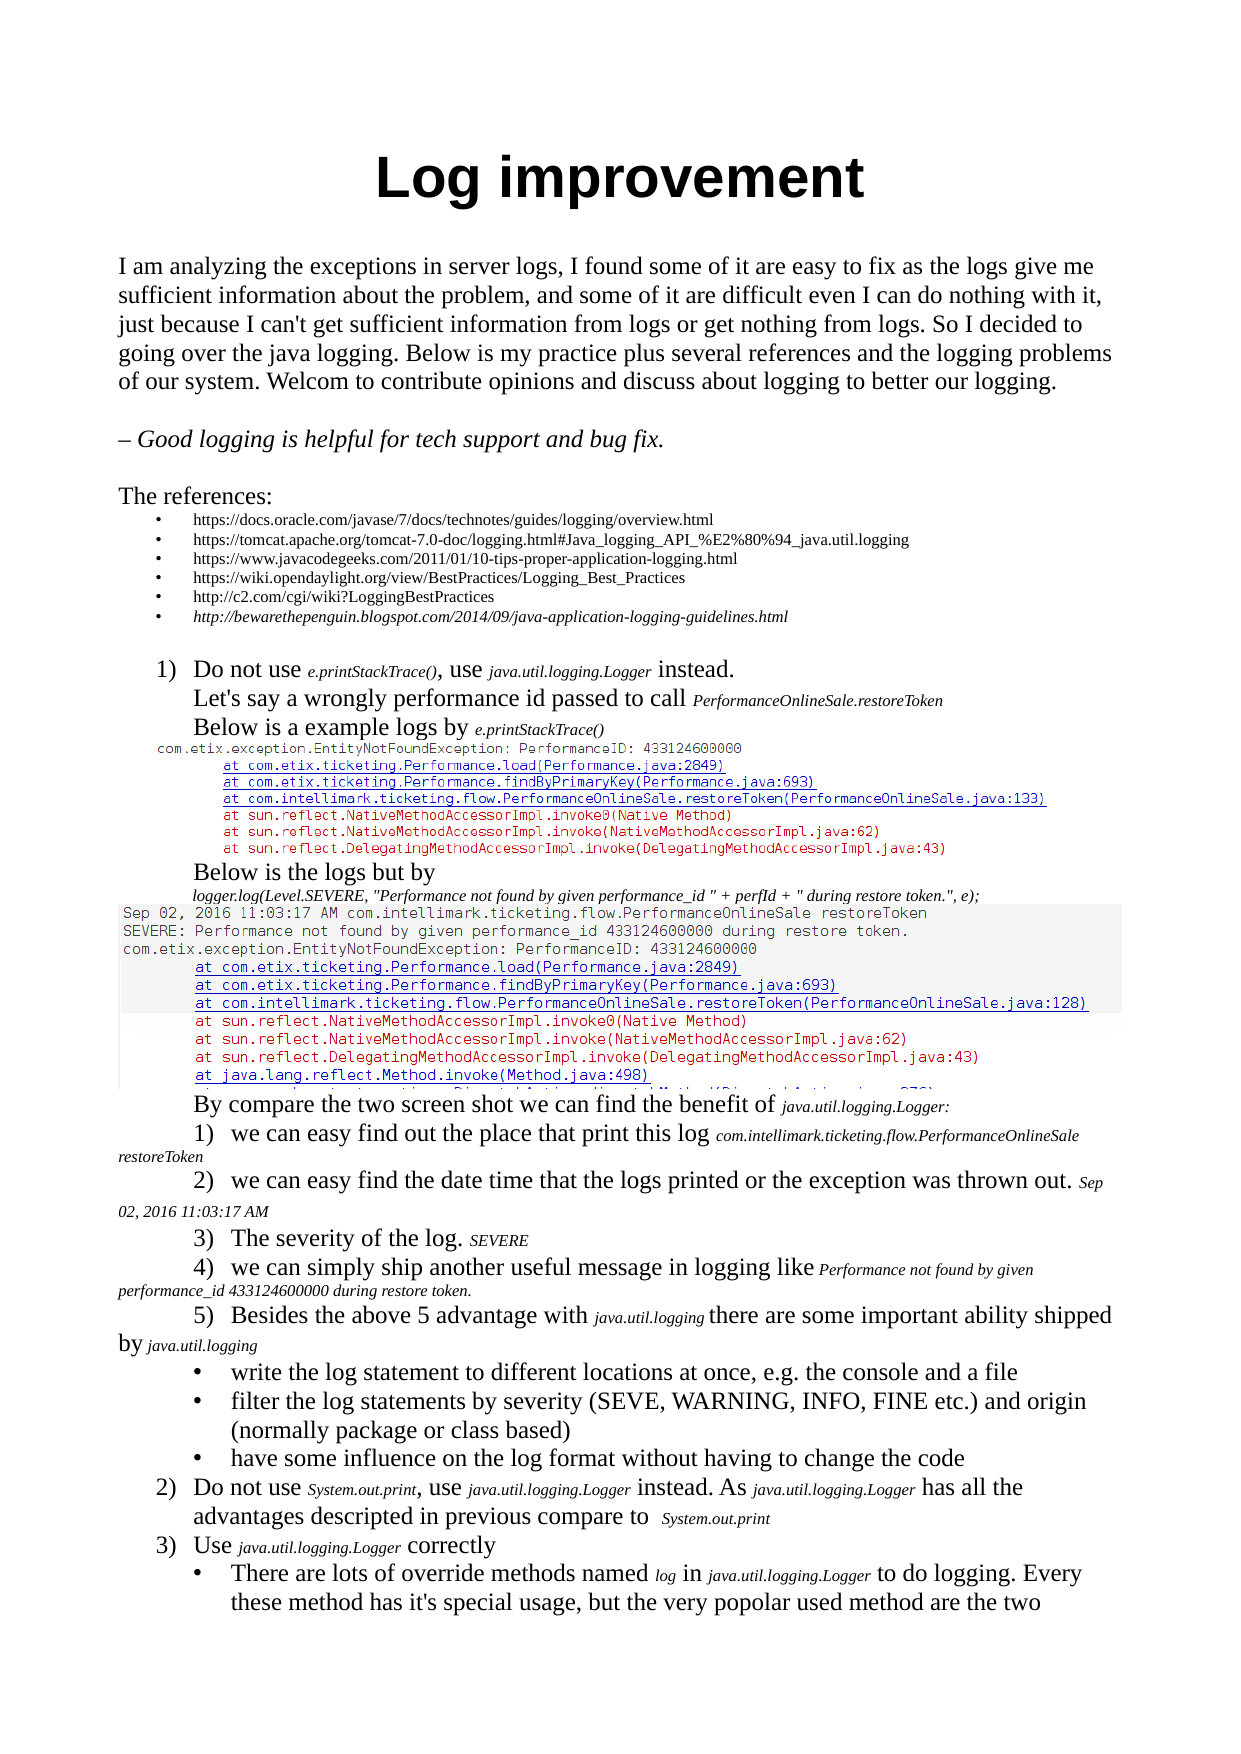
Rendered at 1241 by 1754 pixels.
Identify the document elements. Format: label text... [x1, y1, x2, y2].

list we can easy find the date time that the logs printed or the exception was thrown out. Sep 02, 2016 11:03:17 AM [118, 1166, 1122, 1223]
list http://bewarethepenguin.blogspot.com/2014/09/java-application-logging-guidelines.html [156, 607, 1122, 626]
list we can simply ship another useful message in logging like Performance not found by given performance_id 433124600000 during restore token. [118, 1252, 1122, 1300]
text – Good logging is helpful for tech support and bug fix. [118, 424, 1122, 453]
title Log improvement [118, 143, 1122, 210]
picture [155, 740, 1085, 857]
list Besides the above 5 advantage with java.util.logging there are some important ability shipped by java.util.logging [118, 1300, 1122, 1357]
list Do not use e.printStackTrace(), use java.util.logging.Logger instead. [156, 654, 1122, 683]
list have some influence on the log format without having to change the code [193, 1443, 1122, 1472]
list filter the log statements by severity (SEVE, WARNING, INFO, FINE etc.) and origin (normally package or class based) [193, 1386, 1122, 1443]
list The severity of the log. SEVERE [118, 1223, 1122, 1252]
list http://c2.com/cgi/wiki?LoggingBestPractices [156, 587, 1122, 607]
text Below is the logs but by [118, 741, 1122, 886]
list https://wiki.opendaylight.org/view/BestPractices/Logging_Best_Practices [156, 568, 1122, 587]
text By compare the two screen shot we can find the benefit of java.util.logging.Logger: [118, 1089, 1122, 1118]
list There are lots of override methods named log in java.util.logging.Logger to do logging. Every these method has it's special usage, but the very popolar used method are the two [193, 1558, 1122, 1616]
list we can easy find out the place that print this log com.intellimark.ticketing.flow.PerformanceOnlineSale restoreToken [118, 1118, 1122, 1166]
text logger.log(Level.SEVERE, "Performance not found by given performance_id " + perfId + " during restore token.", e); [118, 886, 1122, 904]
list write the log statement to different locations at once, e.g. the console and a file [193, 1357, 1122, 1386]
picture [118, 904, 1123, 1089]
list https://docs.oracle.com/javase/7/docs/technotes/guides/logging/overview.html [156, 510, 1122, 529]
list Below is a example logs by e.printStackTrace() [156, 712, 1122, 741]
list Use java.util.logging.Logger correctly [156, 1530, 1122, 1558]
list Do not use System.out.print, use java.util.logging.Logger instead. As java.util.logging.Logger has all the advantages descripted in previous compare to System.out.print [156, 1472, 1122, 1530]
list Let's say a wrongly performance id passed to call PerformanceOnlineSale.restoreToken [156, 683, 1122, 712]
list https://tomcat.apache.org/tomcat-7.0-doc/logging.html#Java_logging_API_%E2%80%94_java.util.logging [156, 529, 1122, 549]
list https://www.javacodegeeks.com/2011/01/10-tips-proper-application-logging.html [156, 549, 1122, 568]
text The references: [118, 481, 1122, 510]
text I am analyzing the exceptions in server logs, I found some of it are easy to fix as the logs give me sufficient information about the problem, and some of it are difficult even I can do nothing with it, just because I can't get sufficient information from logs or get nothing from logs. So I decided to going over the java logging. Below is my practice plus several references and the logging problems of our system. Welcom to contribute opinions and discuss about logging to better our logging. [118, 251, 1122, 395]
